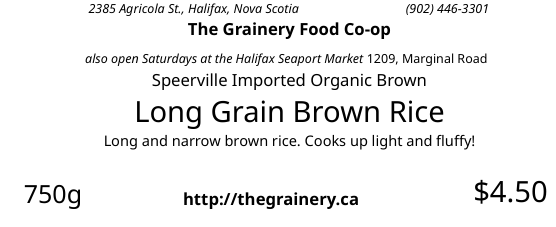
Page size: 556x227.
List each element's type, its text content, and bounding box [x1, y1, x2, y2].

table_cell http://thegrainery.ca [129, 168, 413, 211]
table_cell 750g [24, 168, 129, 211]
table_cell Speerville Imported Organic Brown Long Grain Brown Rice Long and narrow brown rice. Cooks up light and fluffy! [24, 69, 555, 168]
table_cell $4.50 [413, 168, 555, 211]
table_header 2385 Agricola St., Halifax, Nova Scotia (902) 446-3301 The Grainery Food Co-op also open Saturdays at the Halifax Seaport Market 1209, Marginal Road [24, 0, 555, 68]
